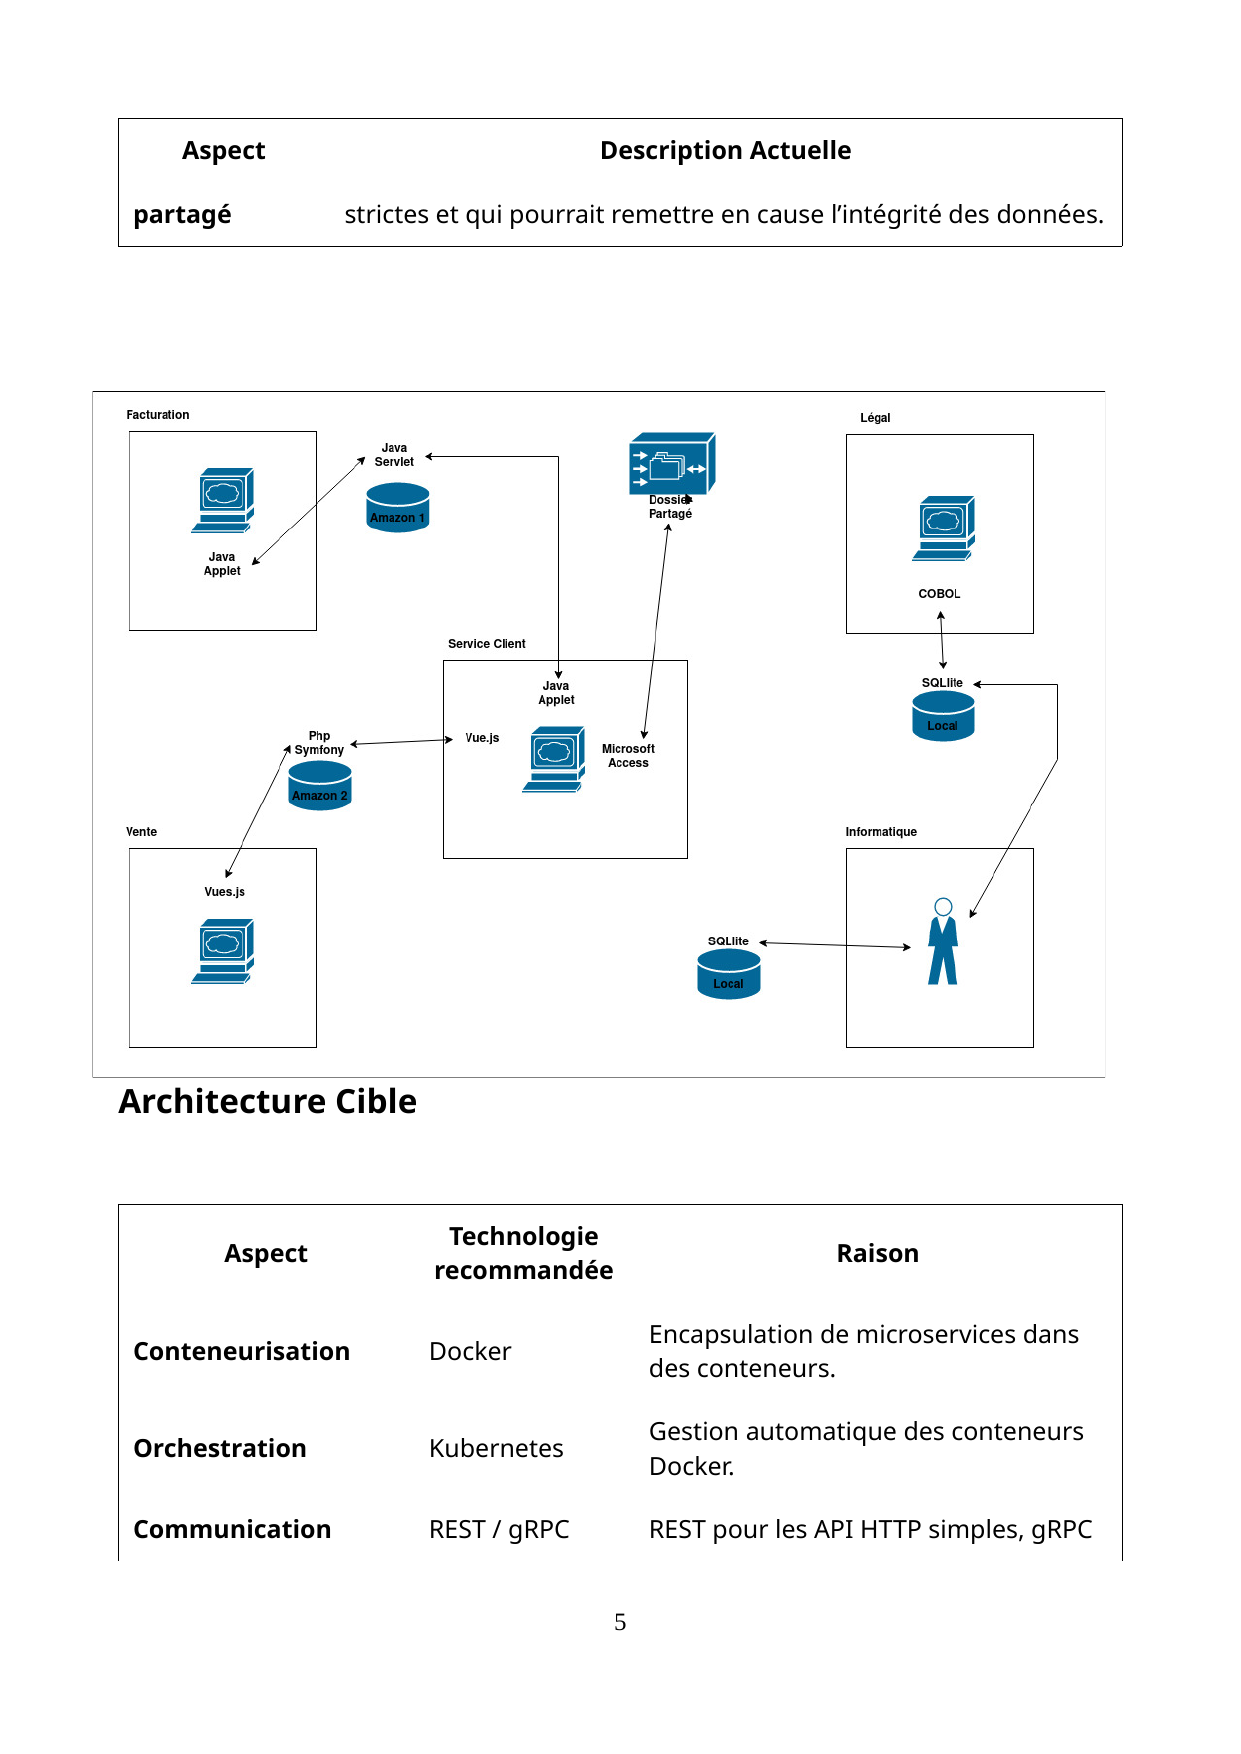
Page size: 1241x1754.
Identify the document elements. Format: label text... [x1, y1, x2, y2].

table_cell REST / gRPC [414, 1497, 634, 1561]
table_header Raison [634, 1205, 1122, 1302]
table_cell Encapsulation de microservices dans des conteneurs. [634, 1302, 1122, 1399]
picture [92, 391, 1106, 1078]
subtitle Architecture Cible [118, 408, 1122, 1123]
table_header Aspect [119, 1205, 414, 1302]
table_cell Orchestration [119, 1399, 414, 1497]
table_cell Docker [414, 1302, 634, 1399]
table_cell strictes et qui pourrait remettre en cause l’intégrité des données. [330, 182, 1122, 246]
table_header Description Actuelle [330, 119, 1122, 182]
table_cell Conteneurisation [119, 1302, 414, 1399]
table_header Aspect [119, 119, 329, 182]
table_cell partagé [119, 182, 329, 246]
table_cell Communication [119, 1497, 414, 1561]
table_cell REST pour les API HTTP simples, gRPC [634, 1497, 1122, 1561]
table_header Technologie recommandée [414, 1205, 634, 1302]
table_cell Kubernetes [414, 1399, 634, 1497]
table_cell Gestion automatique des conteneurs Docker. [634, 1399, 1122, 1497]
